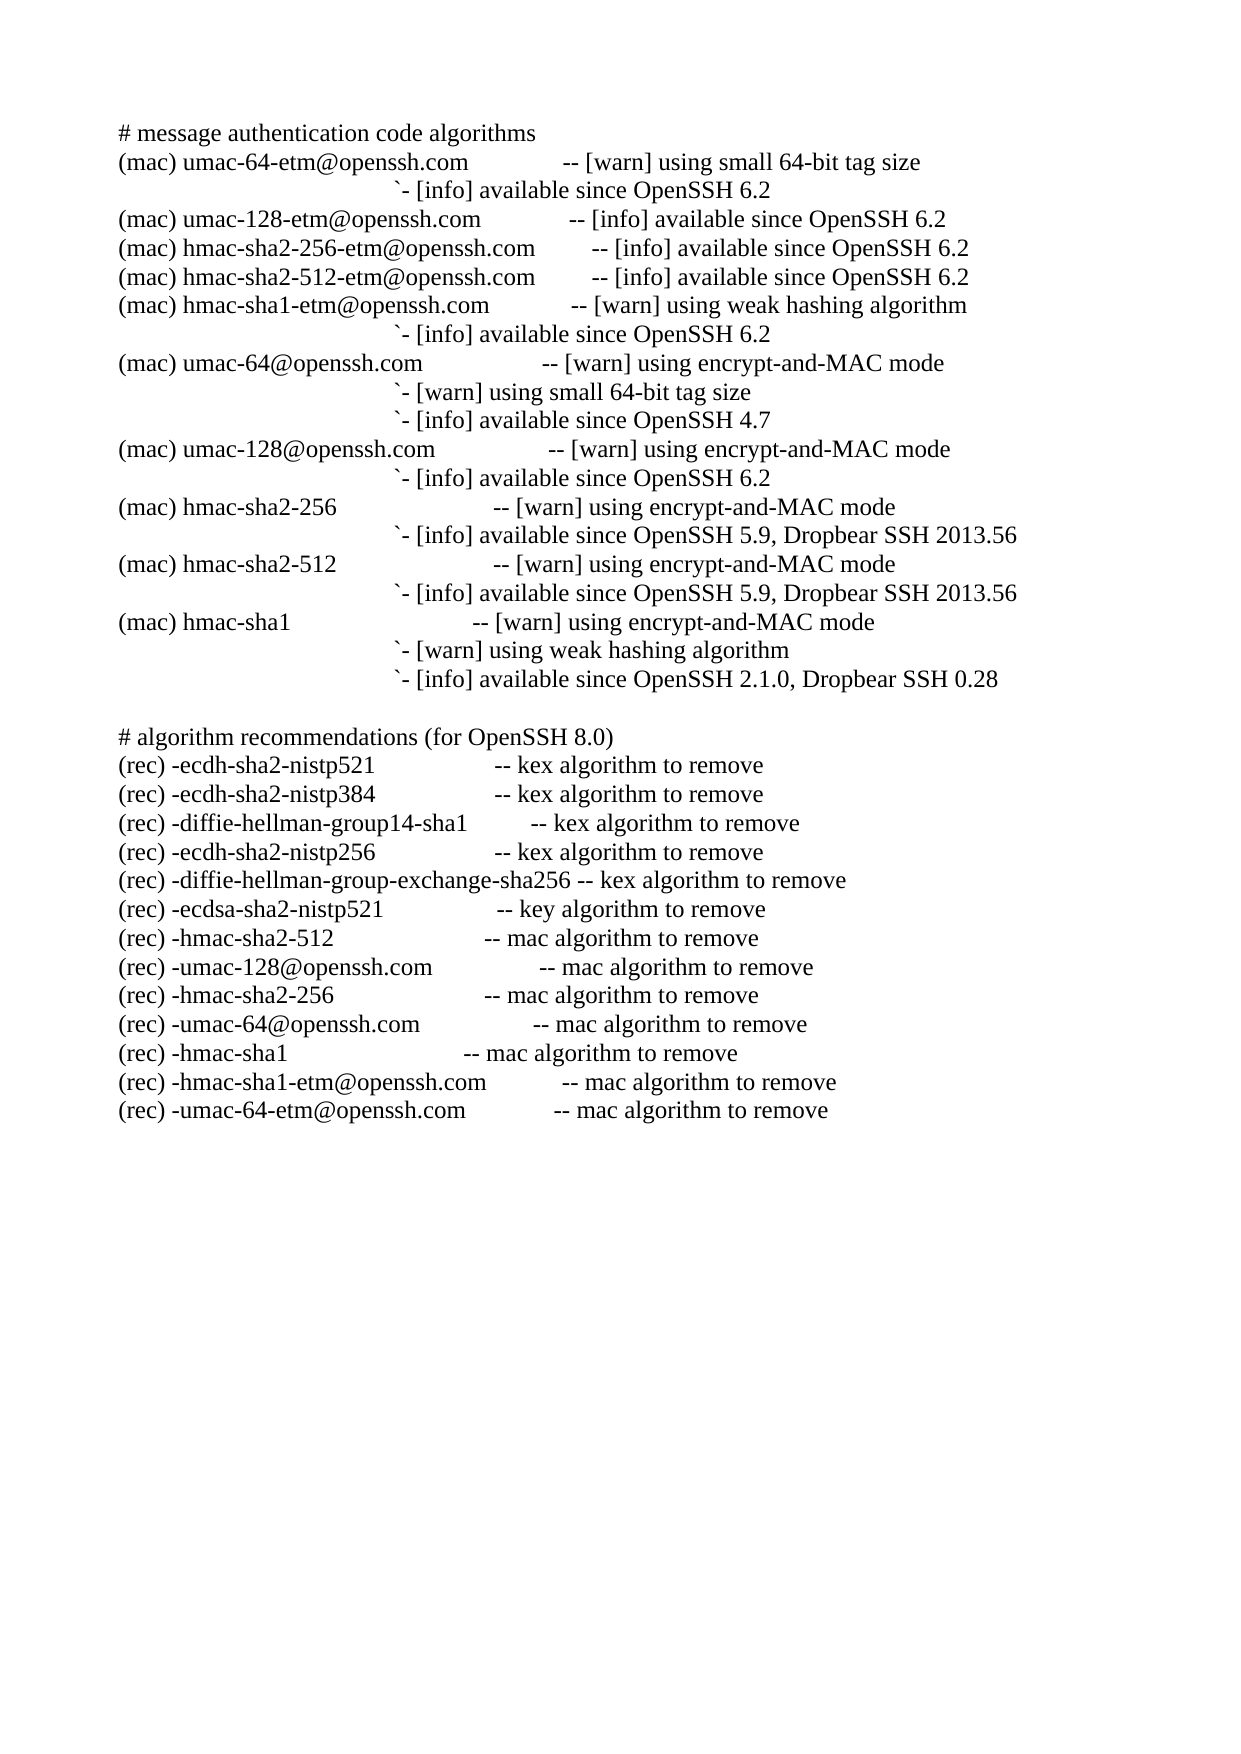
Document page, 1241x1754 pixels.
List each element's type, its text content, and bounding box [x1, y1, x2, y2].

text `- [info] available since OpenSSH 5.9, Dropbear SSH 2013.56 [118, 521, 1122, 549]
text (rec) -ecdsa-sha2-nistp521 -- key algorithm to remove [118, 894, 1122, 923]
text `- [info] available since OpenSSH 2.1.0, Dropbear SSH 0.28 [118, 664, 1122, 693]
text (rec) -hmac-sha1-etm@openssh.com -- mac algorithm to remove [118, 1067, 1122, 1096]
text (rec) -hmac-sha2-512 -- mac algorithm to remove [118, 923, 1122, 952]
text (mac) hmac-sha2-256 -- [warn] using encrypt-and-MAC mode [118, 492, 1122, 521]
text (mac) hmac-sha1-etm@openssh.com -- [warn] using weak hashing algorithm [118, 291, 1122, 319]
text `- [info] available since OpenSSH 5.9, Dropbear SSH 2013.56 [118, 578, 1122, 607]
text (rec) -hmac-sha2-256 -- mac algorithm to remove [118, 981, 1122, 1009]
text (rec) -umac-128@openssh.com -- mac algorithm to remove [118, 952, 1122, 981]
text (rec) -hmac-sha1 -- mac algorithm to remove [118, 1038, 1122, 1067]
text (mac) hmac-sha2-512 -- [warn] using encrypt-and-MAC mode [118, 549, 1122, 578]
text (mac) hmac-sha1 -- [warn] using encrypt-and-MAC mode [118, 607, 1122, 636]
text (rec) -ecdh-sha2-nistp256 -- kex algorithm to remove [118, 837, 1122, 866]
text (rec) -ecdh-sha2-nistp384 -- kex algorithm to remove [118, 779, 1122, 808]
text (rec) -diffie-hellman-group-exchange-sha256 -- kex algorithm to remove [118, 866, 1122, 894]
text # message authentication code algorithms [118, 118, 1122, 147]
text (mac) umac-64@openssh.com -- [warn] using encrypt-and-MAC mode [118, 348, 1122, 377]
text `- [info] available since OpenSSH 4.7 [118, 406, 1122, 434]
text (mac) hmac-sha2-512-etm@openssh.com -- [info] available since OpenSSH 6.2 [118, 262, 1122, 291]
text (mac) umac-128-etm@openssh.com -- [info] available since OpenSSH 6.2 [118, 204, 1122, 233]
text (mac) umac-128@openssh.com -- [warn] using encrypt-and-MAC mode [118, 434, 1122, 463]
text (rec) -ecdh-sha2-nistp521 -- kex algorithm to remove [118, 751, 1122, 779]
text `- [info] available since OpenSSH 6.2 [118, 176, 1122, 204]
text (rec) -umac-64@openssh.com -- mac algorithm to remove [118, 1009, 1122, 1038]
text (mac) umac-64-etm@openssh.com -- [warn] using small 64-bit tag size [118, 147, 1122, 176]
text (rec) -diffie-hellman-group14-sha1 -- kex algorithm to remove [118, 808, 1122, 837]
text (mac) hmac-sha2-256-etm@openssh.com -- [info] available since OpenSSH 6.2 [118, 233, 1122, 262]
text `- [info] available since OpenSSH 6.2 [118, 319, 1122, 348]
text (rec) -umac-64-etm@openssh.com -- mac algorithm to remove [118, 1096, 1122, 1124]
text `- [info] available since OpenSSH 6.2 [118, 463, 1122, 492]
text # algorithm recommendations (for OpenSSH 8.0) [118, 722, 1122, 751]
text `- [warn] using small 64-bit tag size [118, 377, 1122, 406]
text `- [warn] using weak hashing algorithm [118, 636, 1122, 664]
